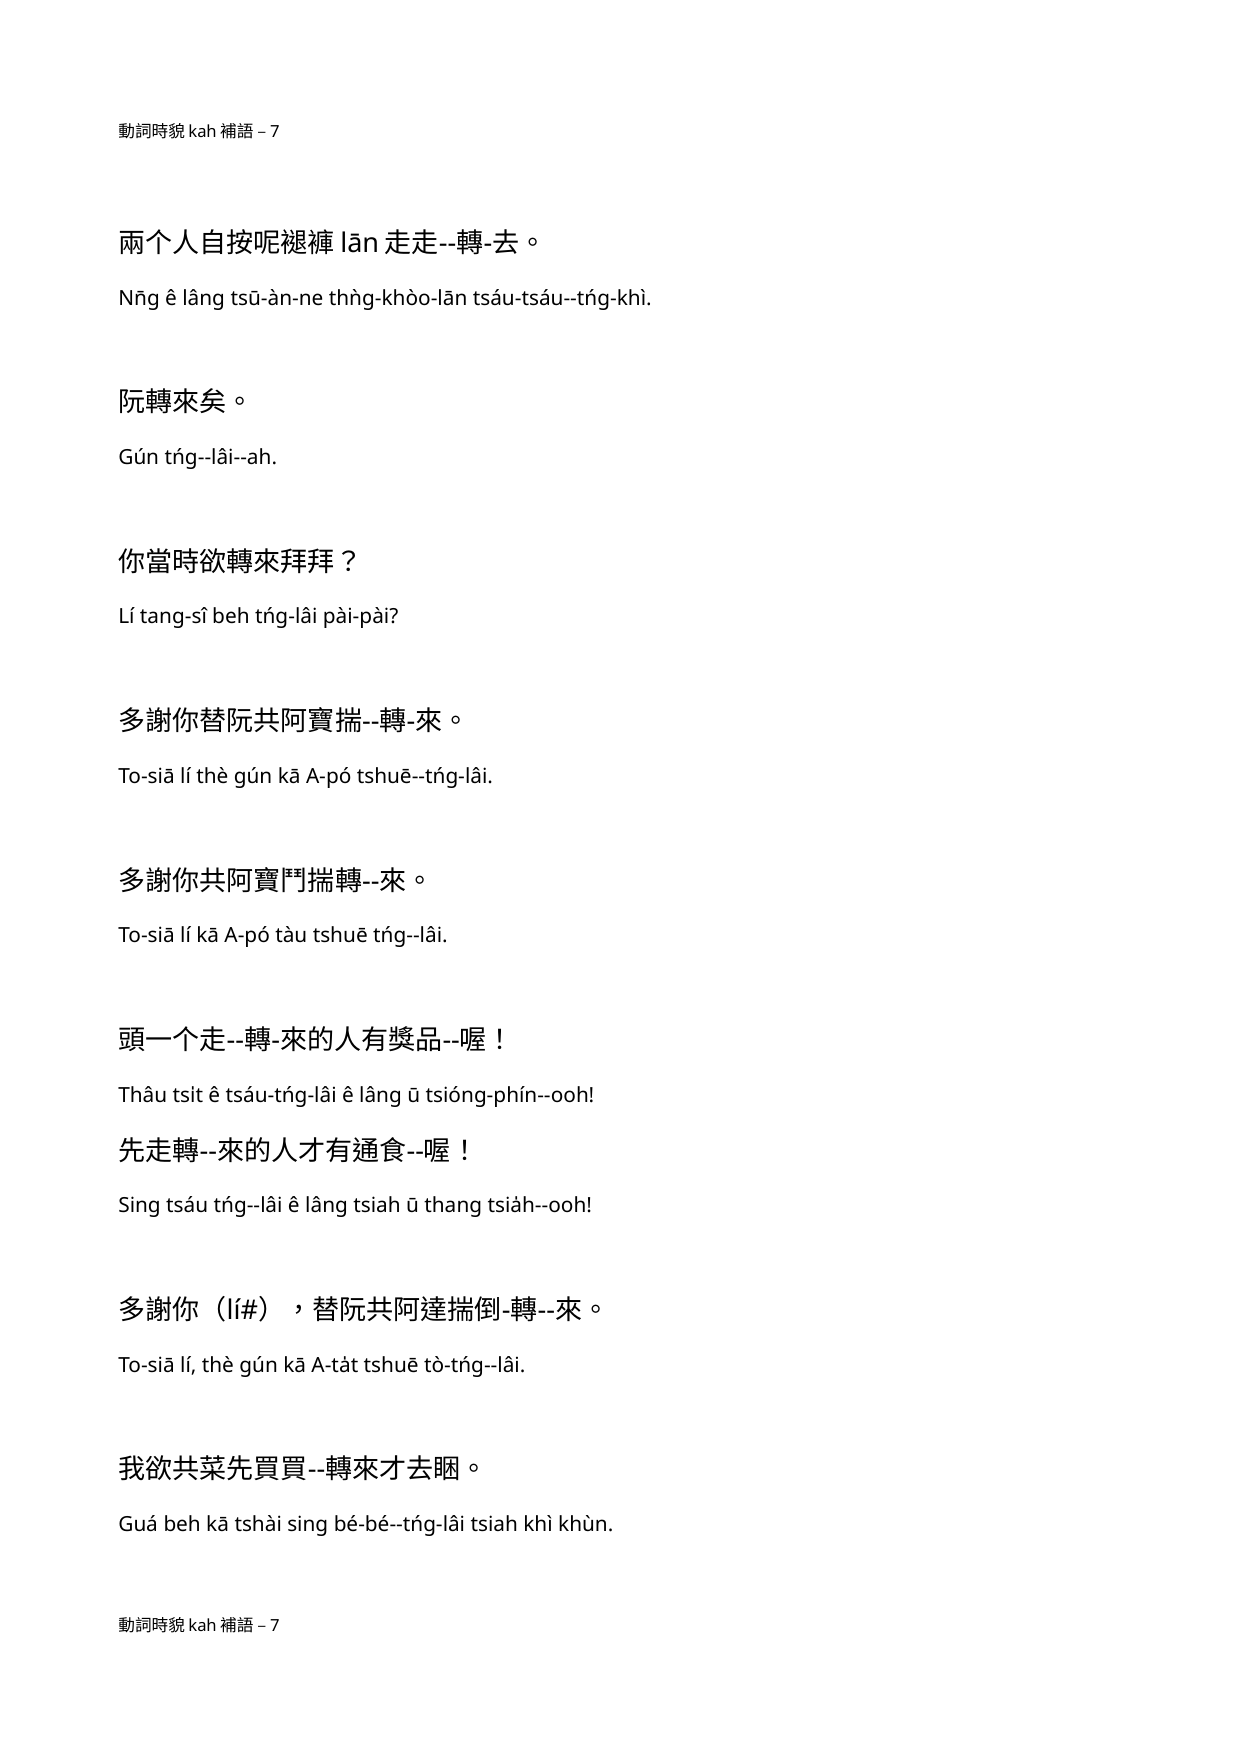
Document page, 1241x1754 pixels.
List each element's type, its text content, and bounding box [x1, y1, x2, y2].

text To-siā lí kā A-pó tàu tshuē tńg--lâi. [118, 920, 1122, 949]
text To-siā lí, thè gún kā A-ta̍t tshuē tò-tńg--lâi. [118, 1350, 1122, 1378]
text 先走轉--來的人才有通食--喔！ [118, 1128, 1122, 1168]
text To-siā lí thè gún kā A-pó tshuē--tńg-lâi. [118, 761, 1122, 789]
text Guá beh kā tshài sing bé-bé--tńg-lâi tsiah khì khùn. [118, 1509, 1122, 1538]
text 頭一个走--轉-來的人有獎品--喔！ [118, 1018, 1122, 1057]
text 多謝你（lí#），替阮共阿達揣倒-轉--來。 [118, 1288, 1122, 1327]
text 阮轉來矣。 [118, 380, 1122, 420]
text 兩个人自按呢褪褲lān走走--轉-去。 [118, 221, 1122, 260]
text 我欲共菜先買買--轉來才去睏。 [118, 1447, 1122, 1487]
text Nn̄g ê lâng tsū-àn-ne thǹg-khòo-lān tsáu-tsáu--tńg-khì. [118, 283, 1122, 311]
text Gún tńg--lâi--ah. [118, 442, 1122, 471]
text 你當時欲轉來拜拜？ [118, 540, 1122, 579]
text Lí tang-sî beh tńg-lâi pài-pài? [118, 601, 1122, 630]
text 多謝你替阮共阿寶揣--轉-來。 [118, 699, 1122, 738]
text 多謝你共阿寶鬥揣轉--來。 [118, 859, 1122, 898]
text Sing tsáu tńg--lâi ê lâng tsiah ū thang tsia̍h--ooh! [118, 1190, 1122, 1219]
text Thâu tsi̍t ê tsáu-tńg-lâi ê lâng ū tsióng-phín--ooh! [118, 1080, 1122, 1108]
